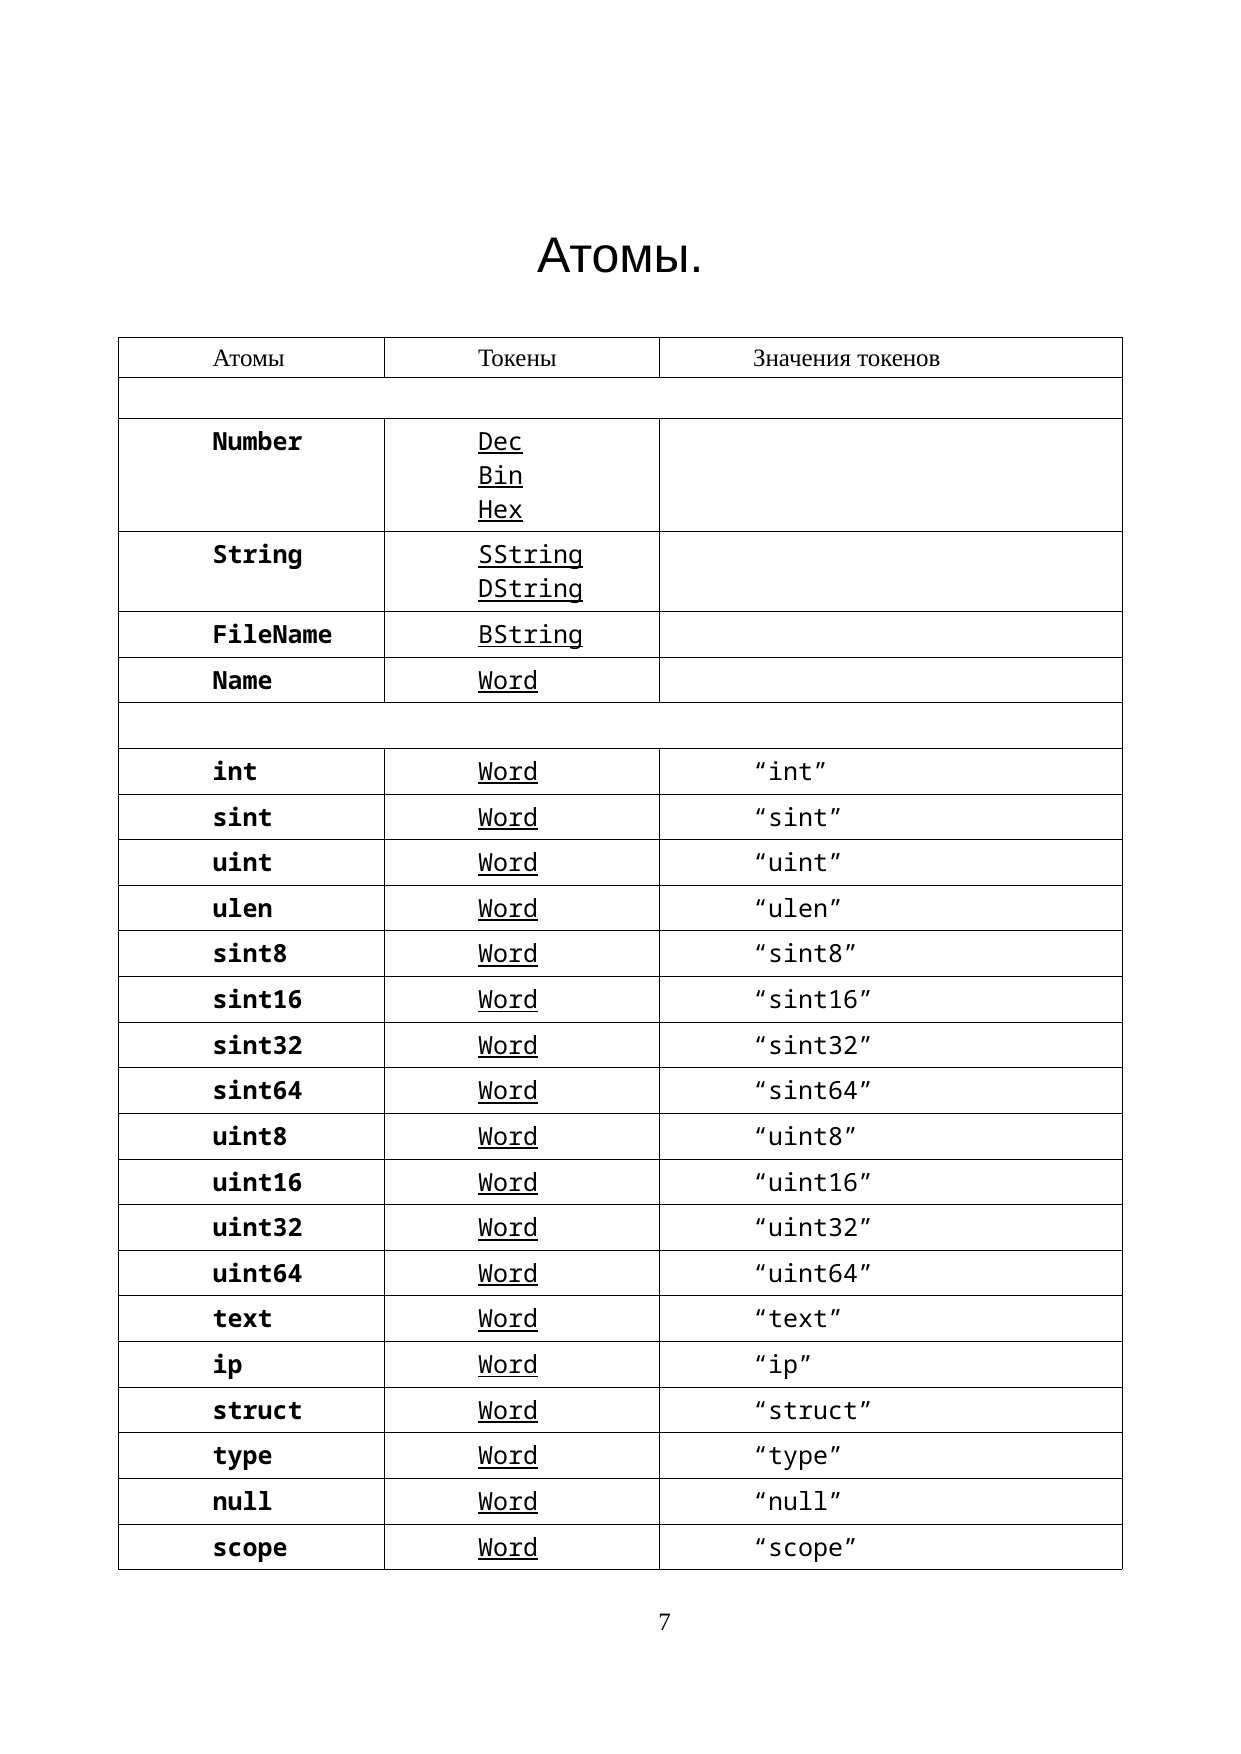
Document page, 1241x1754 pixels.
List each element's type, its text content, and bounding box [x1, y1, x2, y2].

table_cell Word [385, 840, 659, 885]
table_cell type [119, 1433, 384, 1478]
table_cell “uint16” [660, 1160, 1122, 1204]
table_cell [660, 419, 1122, 531]
table_header Атомы [119, 338, 384, 377]
table_cell SString DString [385, 532, 659, 611]
table_cell Word [385, 1251, 659, 1295]
table_cell [119, 378, 384, 417]
table_cell ulen [119, 886, 384, 930]
table_cell Word [385, 1068, 659, 1113]
table_cell Word [385, 1114, 659, 1158]
table_cell Dec Bin Hex [385, 419, 659, 531]
table_cell uint [119, 840, 384, 885]
table_cell scope [119, 1525, 384, 1569]
table_header Токены [385, 338, 659, 377]
table_cell Word [385, 1525, 659, 1569]
table_cell [660, 612, 1122, 657]
table_cell Word [385, 886, 659, 930]
table_cell [119, 703, 384, 748]
table_cell uint16 [119, 1160, 384, 1204]
table_cell int [119, 749, 384, 793]
table_cell “uint32” [660, 1205, 1122, 1250]
table_cell [660, 532, 1122, 611]
table_cell uint32 [119, 1205, 384, 1250]
table_cell uint64 [119, 1251, 384, 1295]
table_cell Word [385, 977, 659, 1022]
table_cell Word [385, 1023, 659, 1067]
table_cell text [119, 1296, 384, 1341]
table_cell Word [385, 1205, 659, 1250]
table_cell BString [385, 612, 659, 657]
table_cell “text” [660, 1296, 1122, 1341]
table_cell [659, 378, 1122, 417]
table_cell “sint8” [660, 931, 1122, 976]
table_cell Word [385, 1160, 659, 1204]
table_header Значения токенов [660, 338, 1122, 377]
table_cell Word [385, 795, 659, 839]
table_cell “int” [660, 749, 1122, 793]
table_cell “sint32” [660, 1023, 1122, 1067]
table_cell struct [119, 1388, 384, 1432]
table_cell “sint64” [660, 1068, 1122, 1113]
table_cell ip [119, 1342, 384, 1387]
table_cell “sint16” [660, 977, 1122, 1022]
table_cell sint16 [119, 977, 384, 1022]
table_cell Word [385, 1342, 659, 1387]
table_cell [384, 703, 659, 748]
table_cell “ip” [660, 1342, 1122, 1387]
table_cell uint8 [119, 1114, 384, 1158]
table_cell sint8 [119, 931, 384, 976]
title Атомы. [118, 226, 1122, 283]
table_cell “scope” [660, 1525, 1122, 1569]
table_cell “uint8” [660, 1114, 1122, 1158]
table_cell “uint” [660, 840, 1122, 885]
table_cell sint [119, 795, 384, 839]
table_cell Word [385, 1479, 659, 1523]
table_cell “struct” [660, 1388, 1122, 1432]
table_cell “type” [660, 1433, 1122, 1478]
table_cell Word [385, 1388, 659, 1432]
table_cell Word [385, 931, 659, 976]
table_cell Name [119, 658, 384, 702]
table_cell “sint” [660, 795, 1122, 839]
table_cell Word [385, 658, 659, 702]
table_cell [384, 378, 659, 417]
table_cell null [119, 1479, 384, 1523]
table_cell “ulen” [660, 886, 1122, 930]
table_cell String [119, 532, 384, 611]
table_cell “uint64” [660, 1251, 1122, 1295]
table_cell Word [385, 749, 659, 793]
table_cell Number [119, 419, 384, 531]
table_cell [660, 658, 1122, 702]
table_cell Word [385, 1433, 659, 1478]
table_cell [659, 703, 1122, 748]
table_cell “null” [660, 1479, 1122, 1523]
table_cell sint32 [119, 1023, 384, 1067]
table_cell sint64 [119, 1068, 384, 1113]
table_cell Word [385, 1296, 659, 1341]
table_cell FileName [119, 612, 384, 657]
